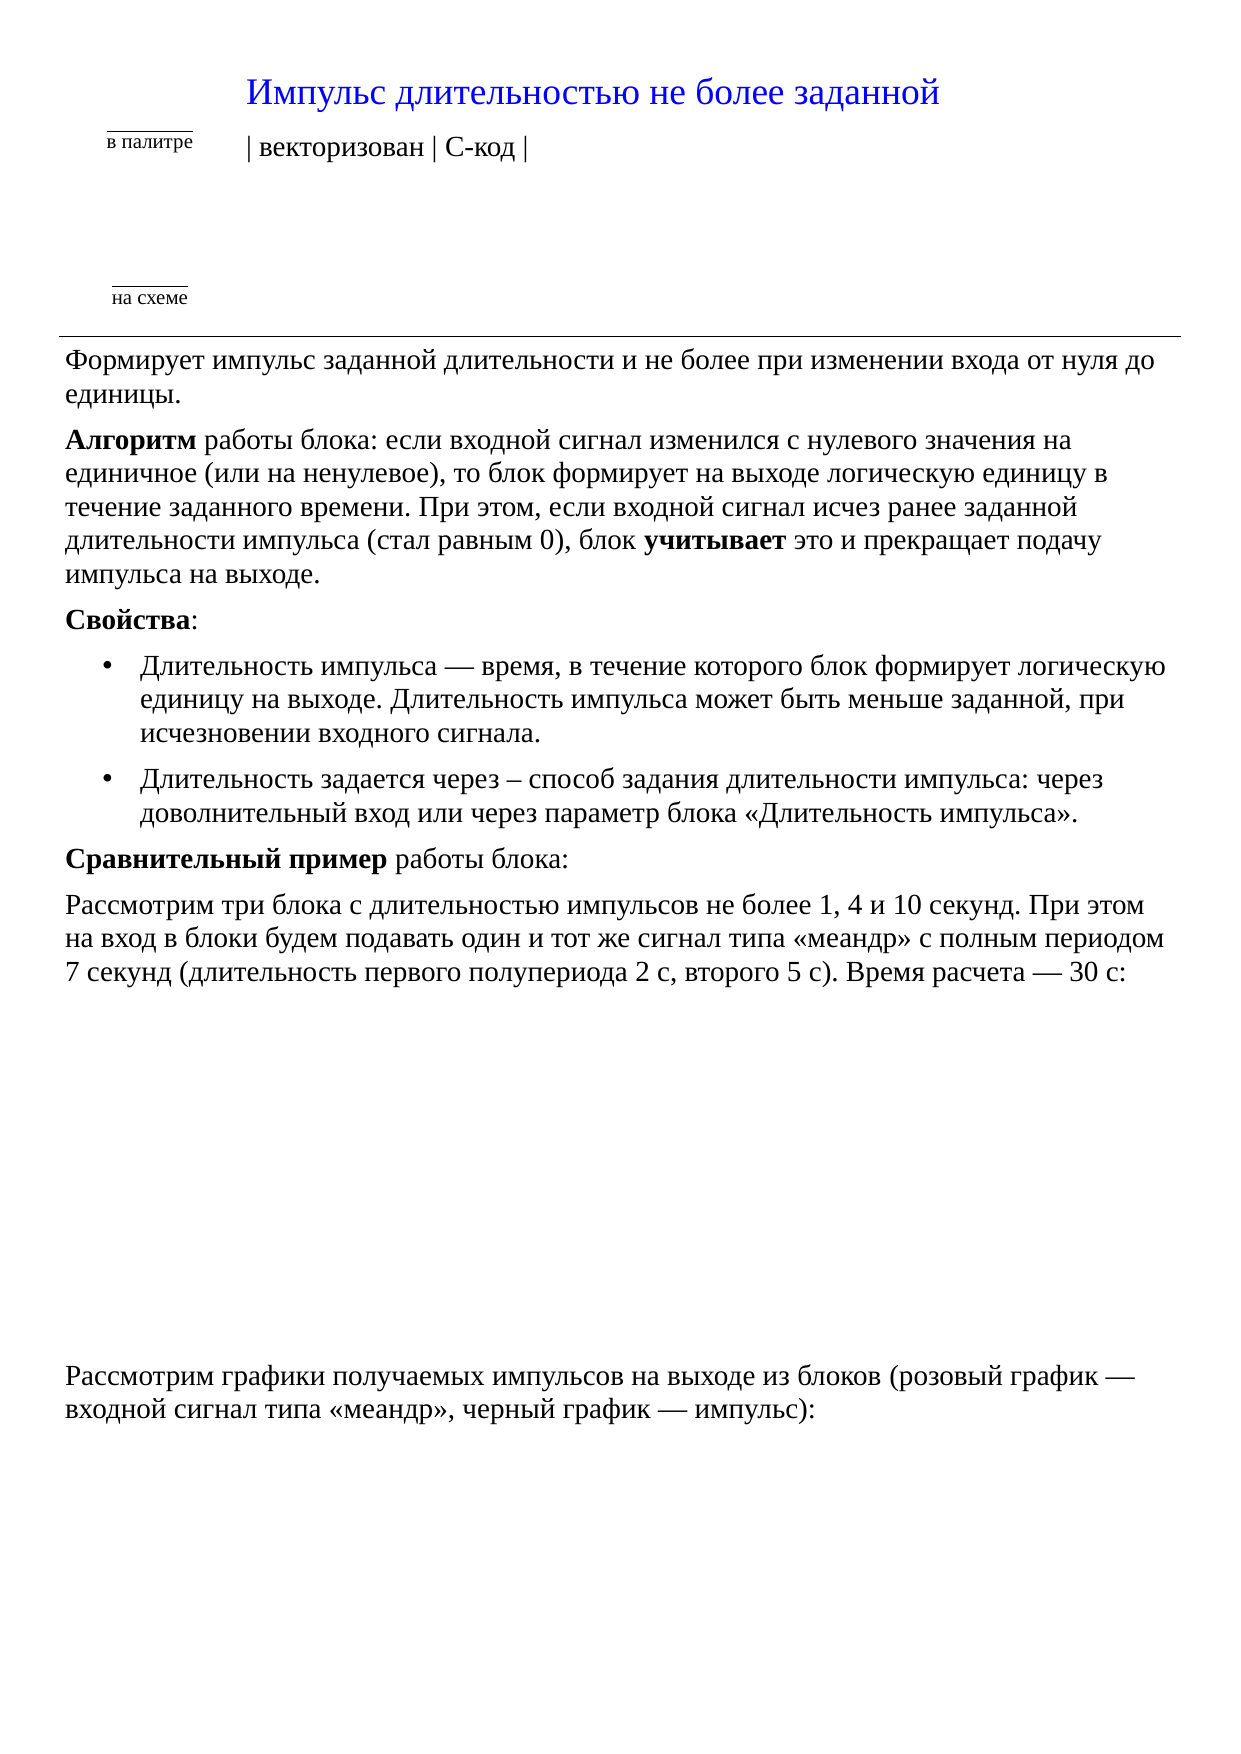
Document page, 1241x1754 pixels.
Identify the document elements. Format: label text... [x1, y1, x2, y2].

table_cell на схеме [59, 279, 240, 336]
table_cell в палитре [59, 124, 240, 181]
table_cell Формирует импульс заданной длительности и не более при изменении входа от нуля до единицы. Алгоритм работы блока: если входной сигнал изменился с нулевого значения на единичное (или на ненулевое), то блок формирует на выходе логическую единицу в течение заданного времени. При этом, если входной сигнал исчез ранее заданной длительности импульса (стал равным 0), блок учитывает это и прекращает подачу импульса на выходе. Свойства: Длительность импульса — время, в течение которого блок формирует логическую единицу на выходе. Длительность импульса может быть меньше заданной, при исчезновении входного сигнала. Длительность задается через – способ задания длительности импульса: через доволнительный вход или через параметр блока «Длительность импульса». Сравнительный пример работы блока: Рассмотрим три блока с длительностью импульсов не более 1, 4 и 10 секунд. При этом на вход в блоки будем подавать один и тот же сигнал типа «меандр» с полным периодом 7 секунд (длительность первого полупериода 2 с, второго 5 с). Время расчета — 30 с: Рассмотрим графики получаемых импульсов на выходе из блоков (розовый график — входной сигнал типа «меандр», черный график — импульс): [59, 337, 1181, 1443]
table_header Импульс длительностью не более заданной [240, 59, 1181, 124]
table_cell | векторизован | C-код | [240, 124, 1181, 181]
table_cell [240, 279, 1181, 336]
table_header [59, 59, 240, 124]
table_cell [59, 181, 240, 279]
table_cell [240, 181, 1181, 279]
